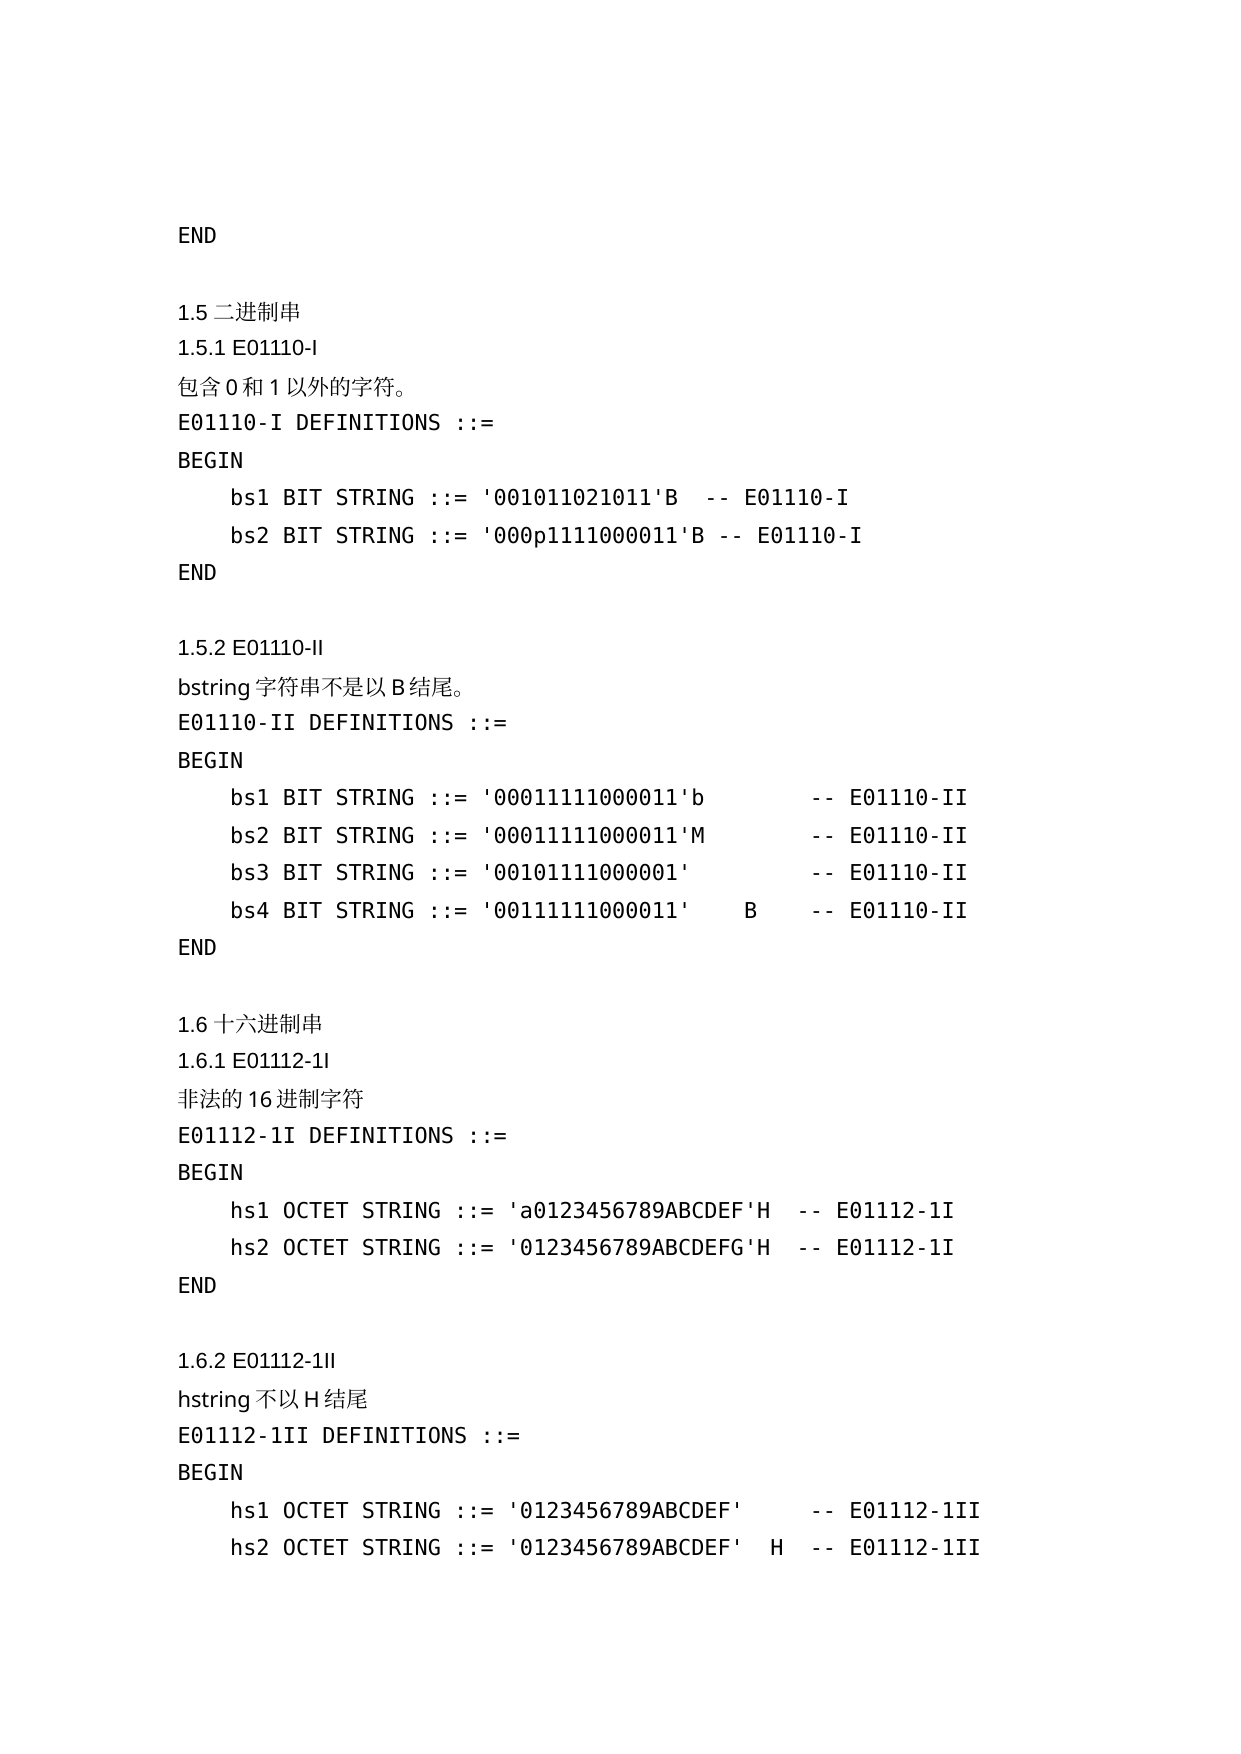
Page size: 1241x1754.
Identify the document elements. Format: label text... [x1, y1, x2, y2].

subtitle 1.5.1 E01110-I [177, 329, 1063, 367]
text E01112-1I DEFINITIONS ::= [177, 1117, 1063, 1154]
text E01110-I DEFINITIONS ::= [177, 404, 1063, 442]
text END [177, 929, 1063, 967]
text bstring字符串不是以B结尾。 [177, 667, 1063, 704]
subtitle 1.6 十六进制串 [177, 1004, 1063, 1042]
text BEGIN [177, 1154, 1063, 1192]
text bs1 BIT STRING ::= '00011111000011'b -- E01110-II [177, 779, 1063, 817]
text hstring不以H结尾 [177, 1379, 1063, 1417]
text hs1 OCTET STRING ::= 'a0123456789ABCDEF'H -- E01112-1I [177, 1192, 1063, 1229]
subtitle 1.6.2 E01112-1II [177, 1342, 1063, 1379]
text 包含0和1以外的字符。 [177, 367, 1063, 404]
text BEGIN [177, 742, 1063, 779]
text BEGIN [177, 1454, 1063, 1492]
text END [177, 554, 1063, 592]
text bs4 BIT STRING ::= '00111111000011' B -- E01110-II [177, 892, 1063, 929]
text 非法的16进制字符 [177, 1079, 1063, 1117]
text hs2 OCTET STRING ::= '0123456789ABCDEFG'H -- E01112-1I [177, 1229, 1063, 1267]
text hs1 OCTET STRING ::= '0123456789ABCDEF' -- E01112-1II [177, 1492, 1063, 1529]
text bs2 BIT STRING ::= '000p1111000011'B -- E01110-I [177, 517, 1063, 554]
text END [177, 1267, 1063, 1304]
text E01110-II DEFINITIONS ::= [177, 704, 1063, 742]
text bs3 BIT STRING ::= '00101111000001' -- E01110-II [177, 854, 1063, 892]
subtitle 1.6.1 E01112-1I [177, 1042, 1063, 1079]
subtitle 1.5 二进制串 [177, 292, 1063, 329]
text hs2 OCTET STRING ::= '0123456789ABCDEF' H -- E01112-1II [177, 1529, 1063, 1567]
text END [177, 217, 1063, 254]
text E01112-1II DEFINITIONS ::= [177, 1417, 1063, 1454]
text bs2 BIT STRING ::= '00011111000011'M -- E01110-II [177, 817, 1063, 854]
text BEGIN [177, 442, 1063, 479]
subtitle 1.5.2 E01110-II [177, 629, 1063, 667]
text bs1 BIT STRING ::= '001011021011'B -- E01110-I [177, 479, 1063, 517]
